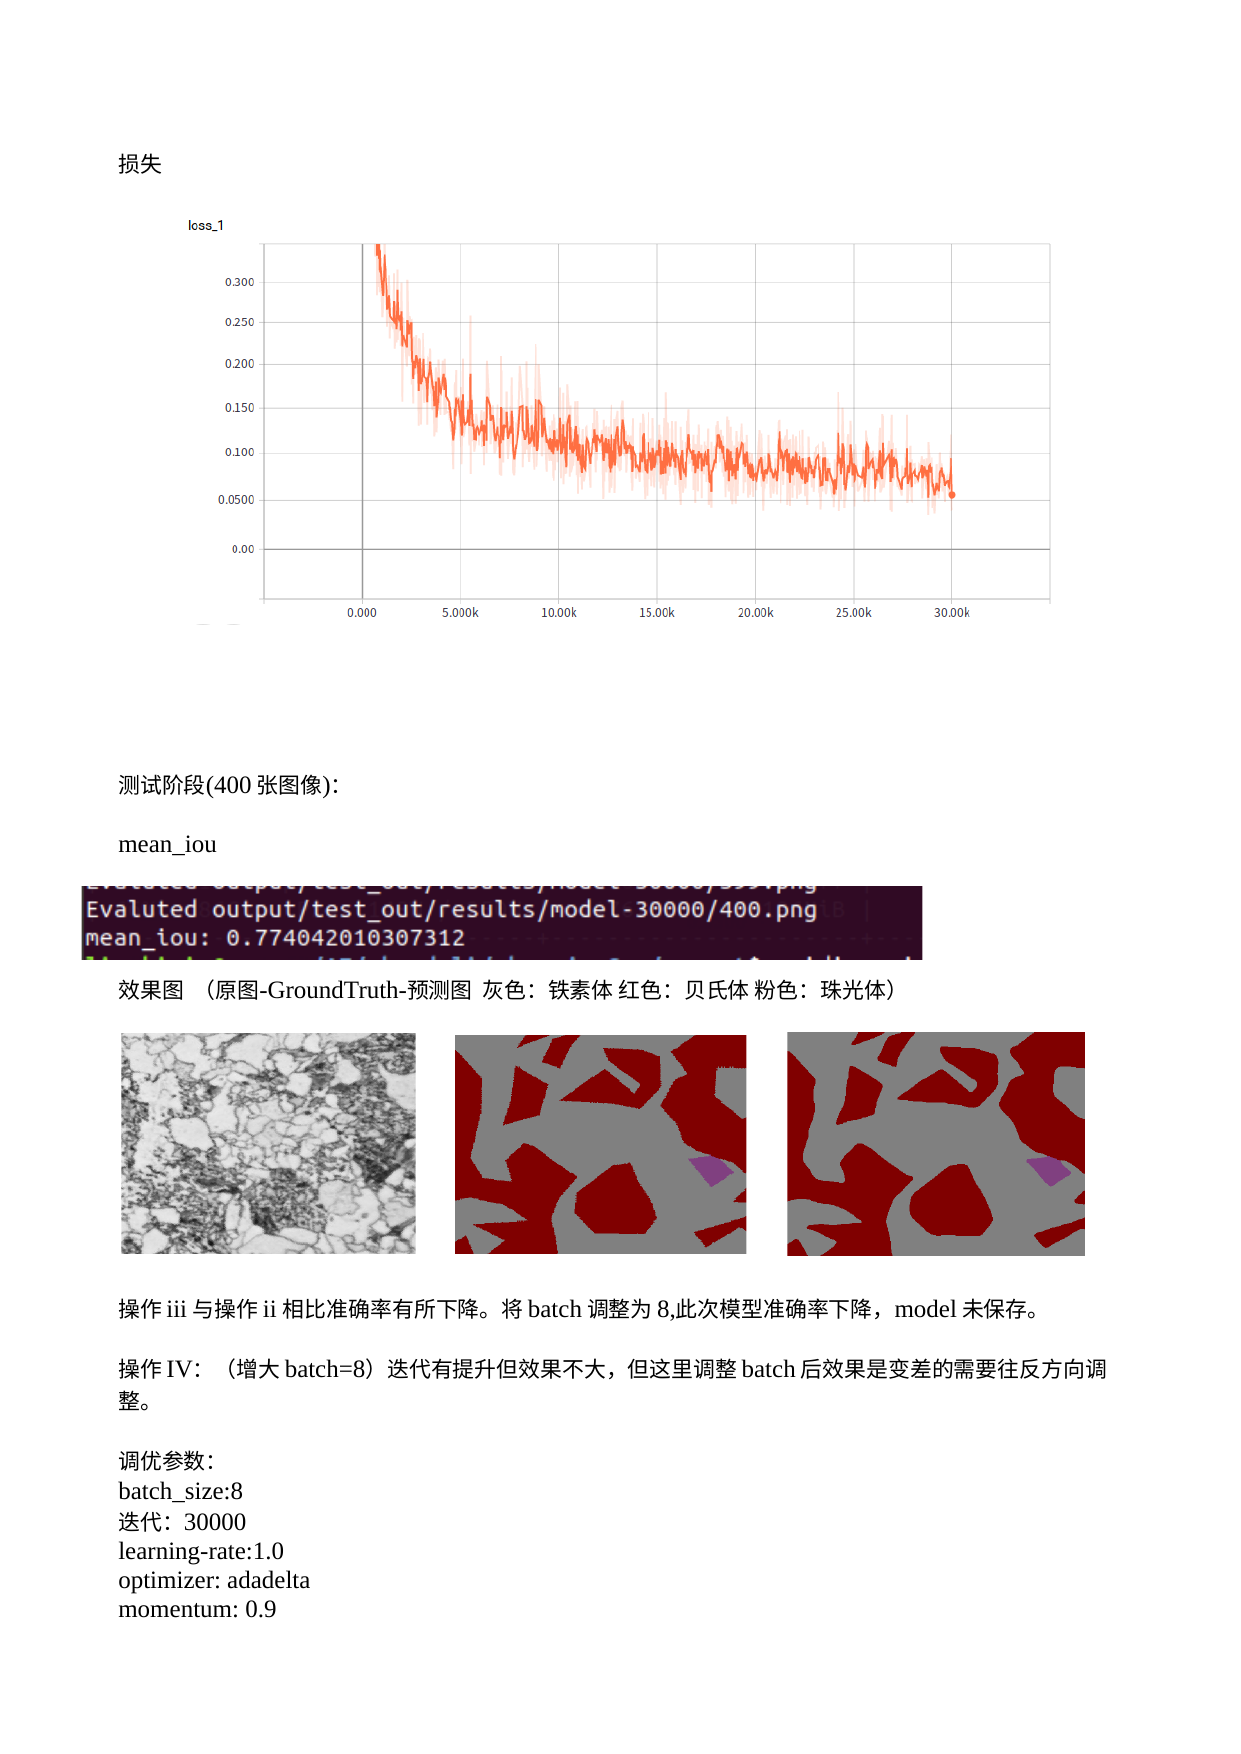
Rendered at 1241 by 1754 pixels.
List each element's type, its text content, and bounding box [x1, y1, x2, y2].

picture [178, 207, 1063, 625]
text 测试阶段(400张图像)： [118, 768, 1122, 800]
text 迭代：30000 [118, 1505, 1122, 1536]
picture [787, 1032, 1085, 1256]
text mean_iou [118, 829, 1122, 858]
picture [121, 1033, 416, 1254]
text optimizer: adadelta [118, 1565, 1122, 1594]
text 操作iii与操作 ii 相比准确率有所下降。将batch调整为8,此次模型准确率下降，model未保存。 [118, 1292, 1122, 1323]
text 效果图 （原图-GroundTruth-预测图 灰色：铁素体 红色：贝氏体 粉色：珠光体） [118, 973, 1122, 1004]
text learning-rate:1.0 [118, 1536, 1122, 1565]
text 操作IV：（增大batch=8）迭代有提升但效果不大，但这里调整batch后效果是变差的需要往反方向调整。 [118, 1352, 1122, 1416]
picture [455, 1035, 747, 1254]
text momentum: 0.9 [118, 1594, 1122, 1623]
text 损失 [118, 147, 1122, 178]
text batch_size:8 [118, 1476, 1122, 1505]
text 调优参数： [118, 1444, 1122, 1476]
picture [81, 886, 923, 960]
